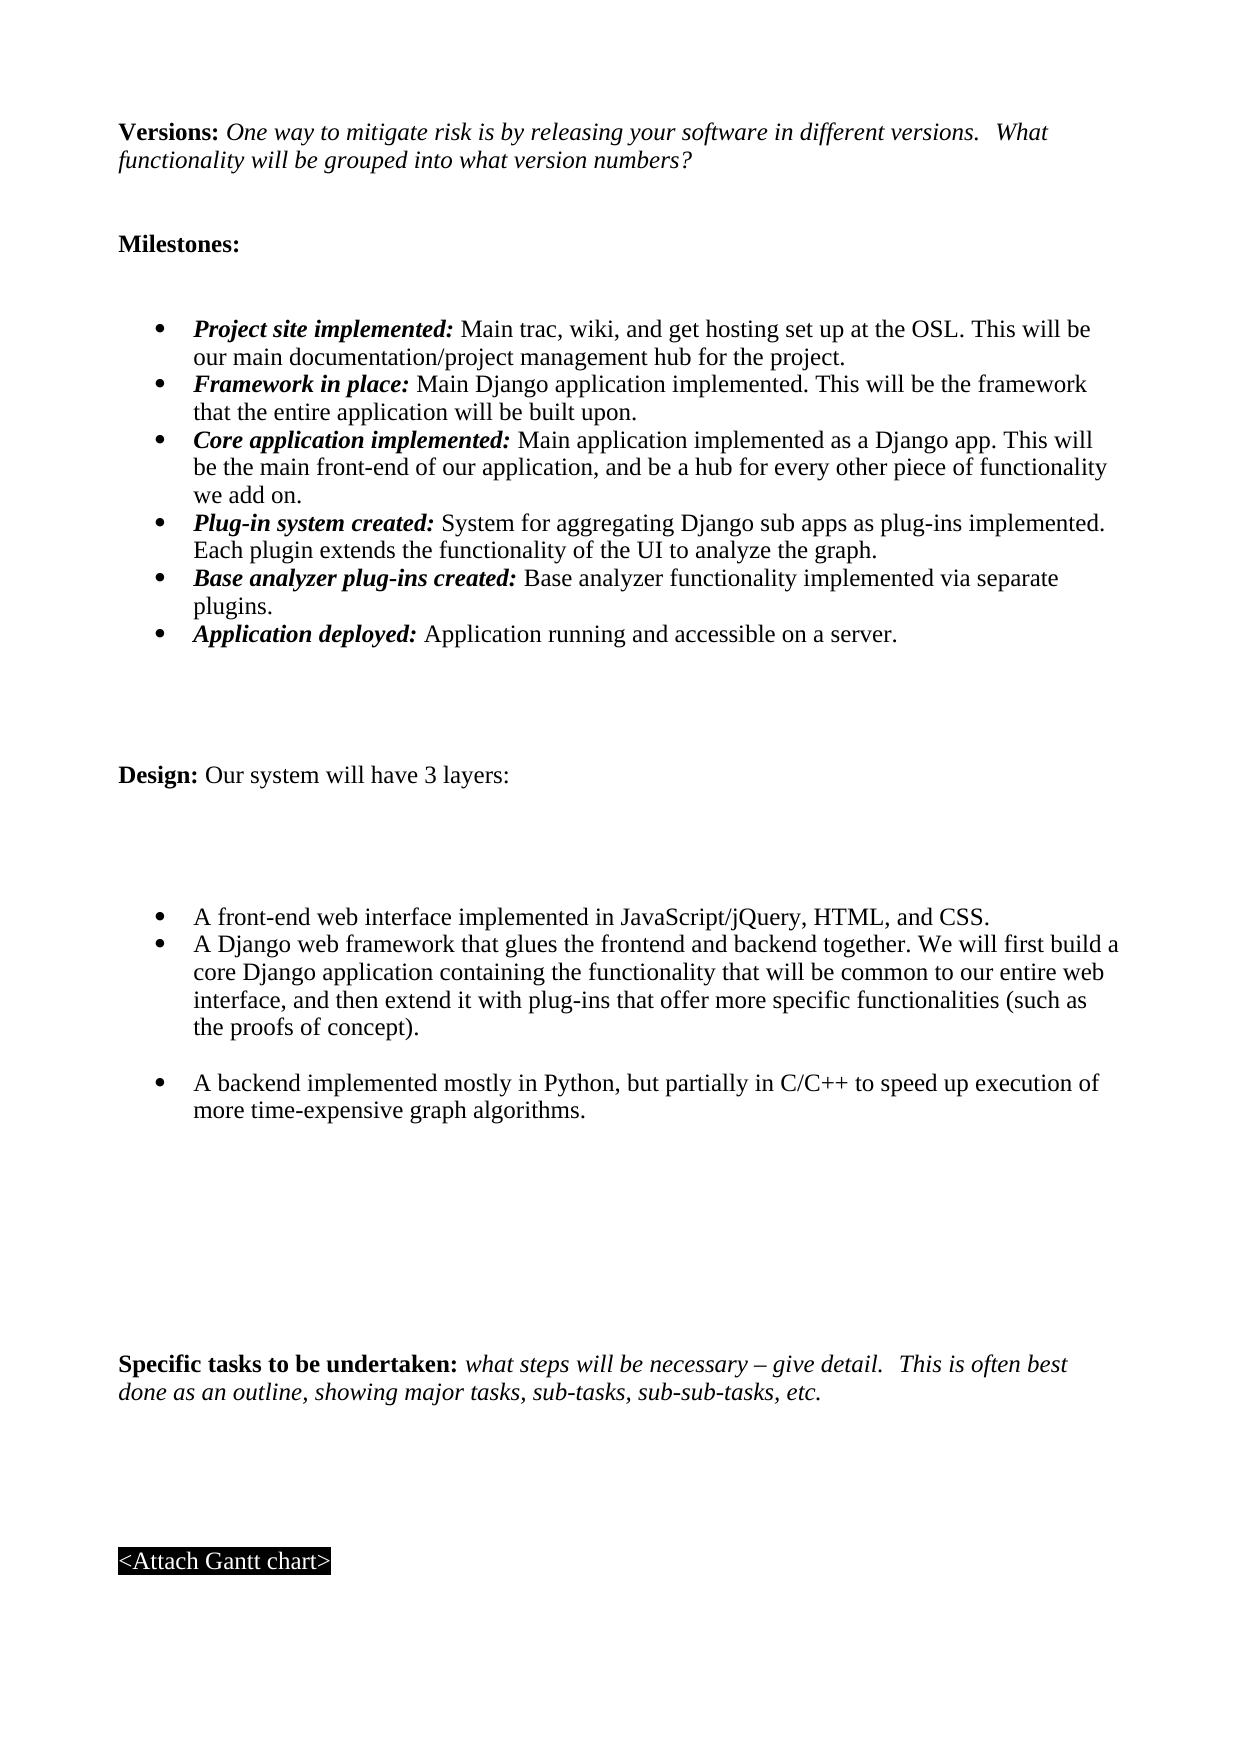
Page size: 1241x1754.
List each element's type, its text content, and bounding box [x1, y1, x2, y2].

text Versions: One way to mitigate risk is by releasing your software in different versions. What functionality will be grouped into what version numbers? [118, 118, 1122, 201]
list A backend implemented mostly in Python, but partially in C/C++ to speed up execution of more time-expensive graph algorithms. [156, 1069, 1122, 1152]
list A front-end web interface implemented in JavaScript/jQuery, HTML, and CSS. [156, 903, 1122, 930]
list Plug-in system created: System for aggregating Django sub apps as plug-ins implemented. Each plugin extends the functionality of the UI to analyze the graph. [156, 509, 1122, 564]
list Project site implemented: Main trac, wiki, and get hosting set up at the OSL. This will be our main documentation/project management hub for the project. [156, 315, 1122, 370]
text <Attach Gantt chart> [118, 1547, 1122, 1603]
text Milestones: [118, 230, 1122, 286]
list Application deployed: Application running and accessible on a server. [156, 620, 1122, 647]
list Core application implemented: Main application implemented as a Django app. This will be the main front-end of our application, and be a hub for every other piece of functionality we add on. [156, 426, 1122, 509]
list Base analyzer plug-ins created: Base analyzer functionality implemented via separate plugins. [156, 564, 1122, 620]
list A Django web framework that glues the frontend and backend together. We will first build a core Django application containing the functionality that will be common to our entire web interface, and then extend it with plug-ins that offer more specific functionalities (such as the proofs of concept). [156, 930, 1122, 1069]
text Specific tasks to be undertaken: what steps will be necessary – give detail. This is often best done as an outline, showing major tasks, sub-tasks, sub-sub-tasks, etc. [118, 1350, 1122, 1433]
text Design: Our system will have 3 layers: [118, 761, 1122, 789]
list Framework in place: Main Django application implemented. This will be the framework that the entire application will be built upon. [156, 370, 1122, 426]
